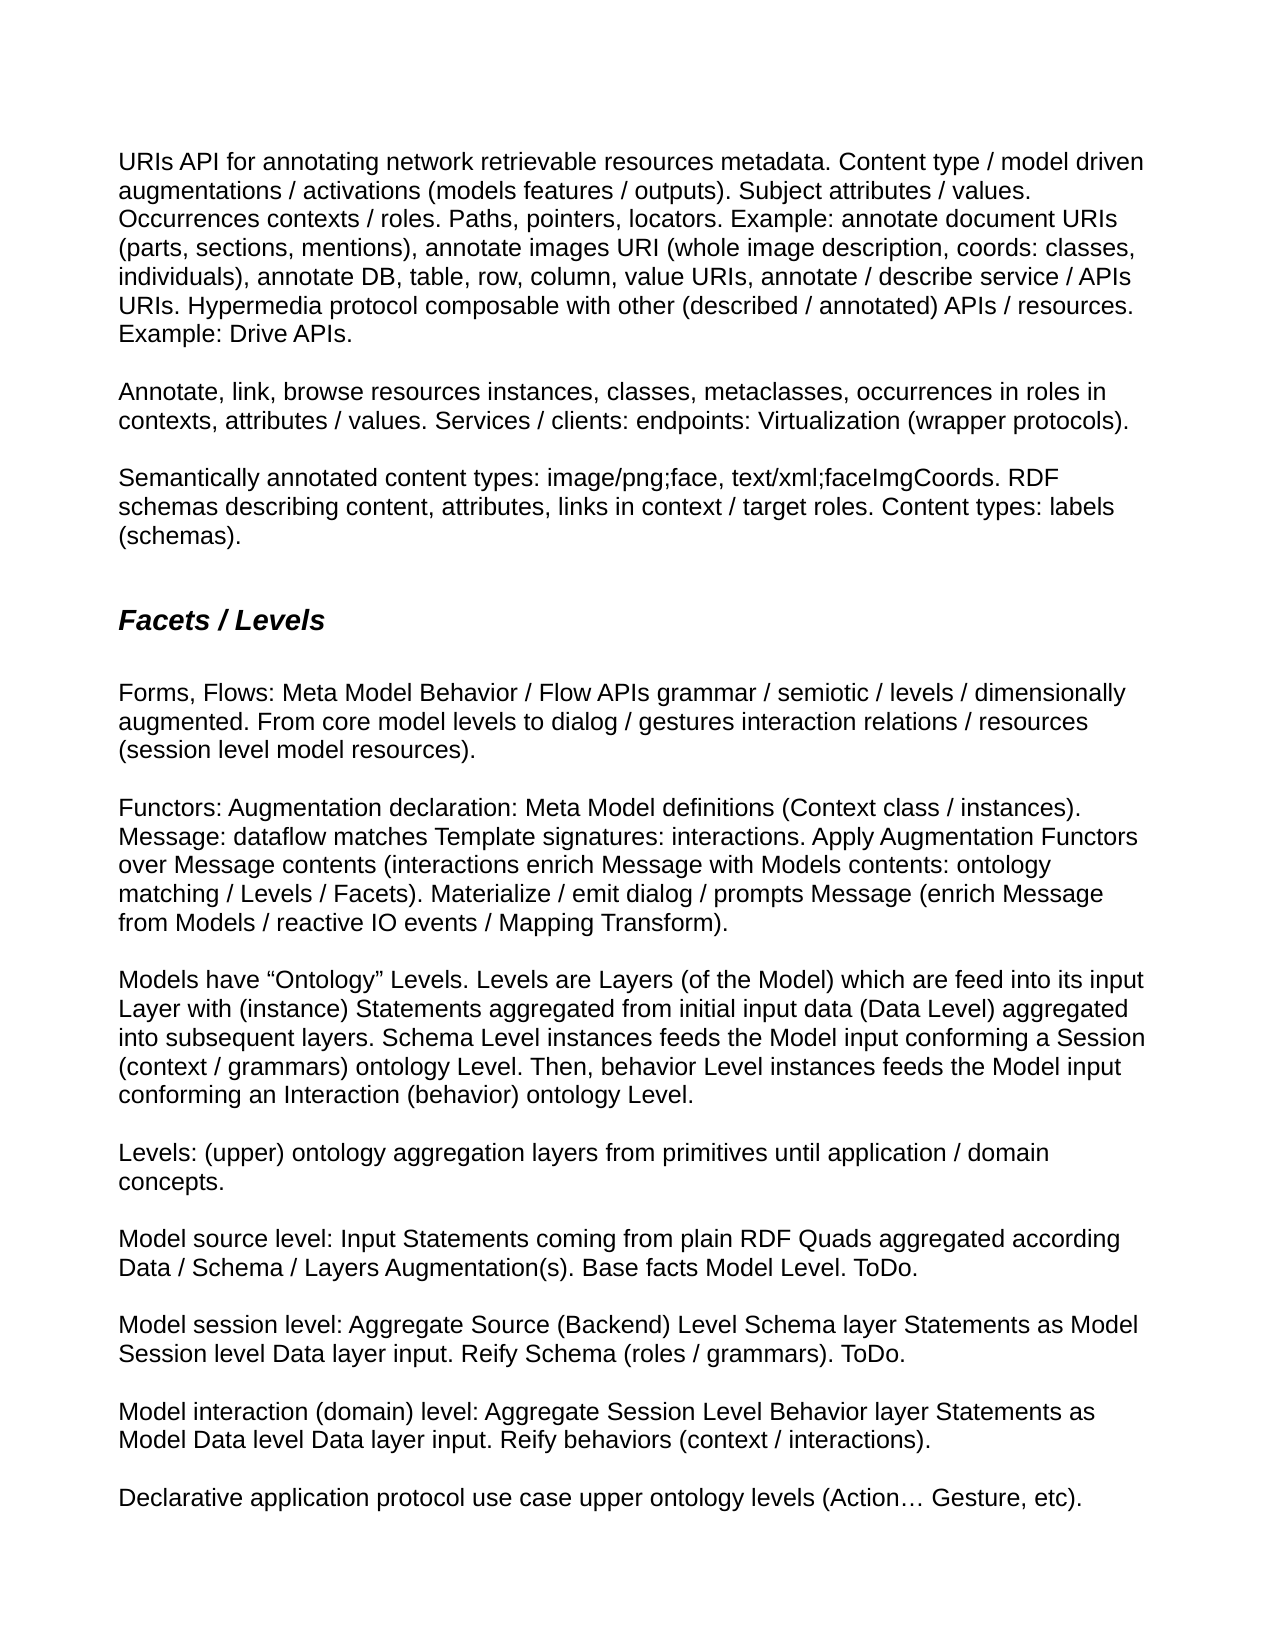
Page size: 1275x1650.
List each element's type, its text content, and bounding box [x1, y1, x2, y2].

text Model session level: Aggregate Source (Backend) Level Schema layer Statements as Model Session level Data layer input. Reify Schema (roles / grammars). ToDo. [118, 1310, 1157, 1368]
text Forms, Flows: Meta Model Behavior / Flow APIs grammar / semiotic / levels / dimensionally augmented. From core model levels to dialog / gestures interaction relations / resources (session level model resources). [118, 678, 1157, 764]
subtitle Facets / Levels [118, 603, 1157, 637]
text Model source level: Input Statements coming from plain RDF Quads aggregated according Data / Schema / Layers Augmentation(s). Base facts Model Level. ToDo. [118, 1224, 1157, 1282]
text Models have “Ontology” Levels. Levels are Layers (of the Model) which are feed into its input Layer with (instance) Statements aggregated from initial input data (Data Level) aggregated into subsequent layers. Schema Level instances feeds the Model input conforming a Session (context / grammars) ontology Level. Then, behavior Level instances feeds the Model input conforming an Interaction (behavior) ontology Level. [118, 965, 1157, 1109]
text Model interaction (domain) level: Aggregate Session Level Behavior layer Statements as Model Data level Data layer input. Reify behaviors (context / interactions). [118, 1397, 1157, 1454]
text Declarative application protocol use case upper ontology levels (Action… Gesture, etc). [118, 1483, 1157, 1512]
text Levels: (upper) ontology aggregation layers from primitives until application / domain concepts. [118, 1138, 1157, 1195]
text URIs API for annotating network retrievable resources metadata. Content type / model driven augmentations / activations (models features / outputs). Subject attributes / values. Occurrences contexts / roles. Paths, pointers, locators. Example: annotate document URIs (parts, sections, mentions), annotate images URI (whole image description, coords: classes, individuals), annotate DB, table, row, column, value URIs, annotate / describe service / APIs URIs. Hypermedia protocol composable with other (described / annotated) APIs / resources. Example: Drive APIs. [118, 118, 1157, 348]
text Semantically annotated content types: image/png;face, text/xml;faceImgCoords. RDF schemas describing content, attributes, links in context / target roles. Content types: labels (schemas). [118, 434, 1157, 549]
text Functors: Augmentation declaration: Meta Model definitions (Context class / instances). Message: dataflow matches Template signatures: interactions. Apply Augmentation Functors over Message contents (interactions enrich Message with Models contents: ontology matching / Levels / Facets). Materialize / emit dialog / prompts Message (enrich Message from Models / reactive IO events / Mapping Transform). [118, 793, 1157, 937]
text Annotate, link, browse resources instances, classes, metaclasses, occurrences in roles in contexts, attributes / values. Services / clients: endpoints: Virtualization (wrapper protocols). [118, 377, 1157, 434]
